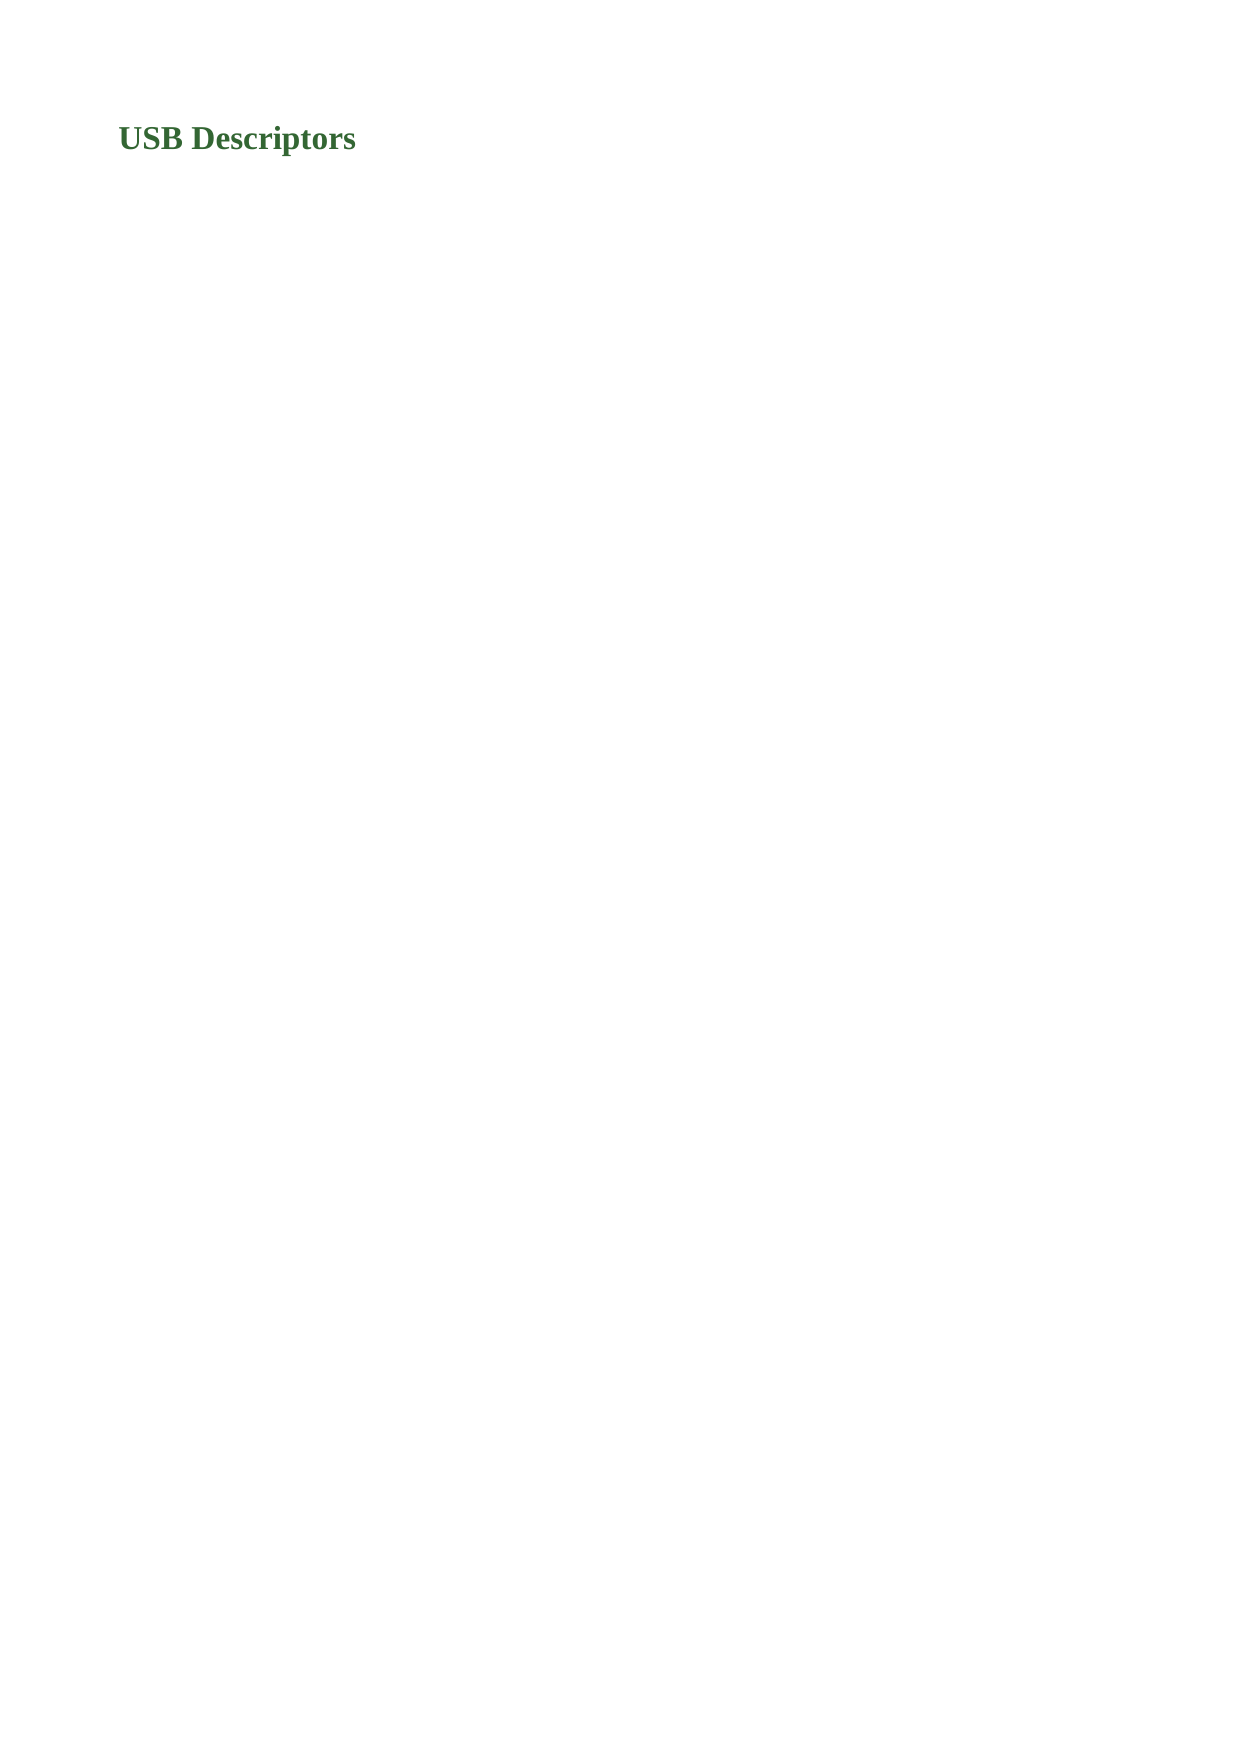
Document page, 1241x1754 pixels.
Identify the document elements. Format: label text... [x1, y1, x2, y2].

text USB Descriptors [118, 118, 1122, 156]
